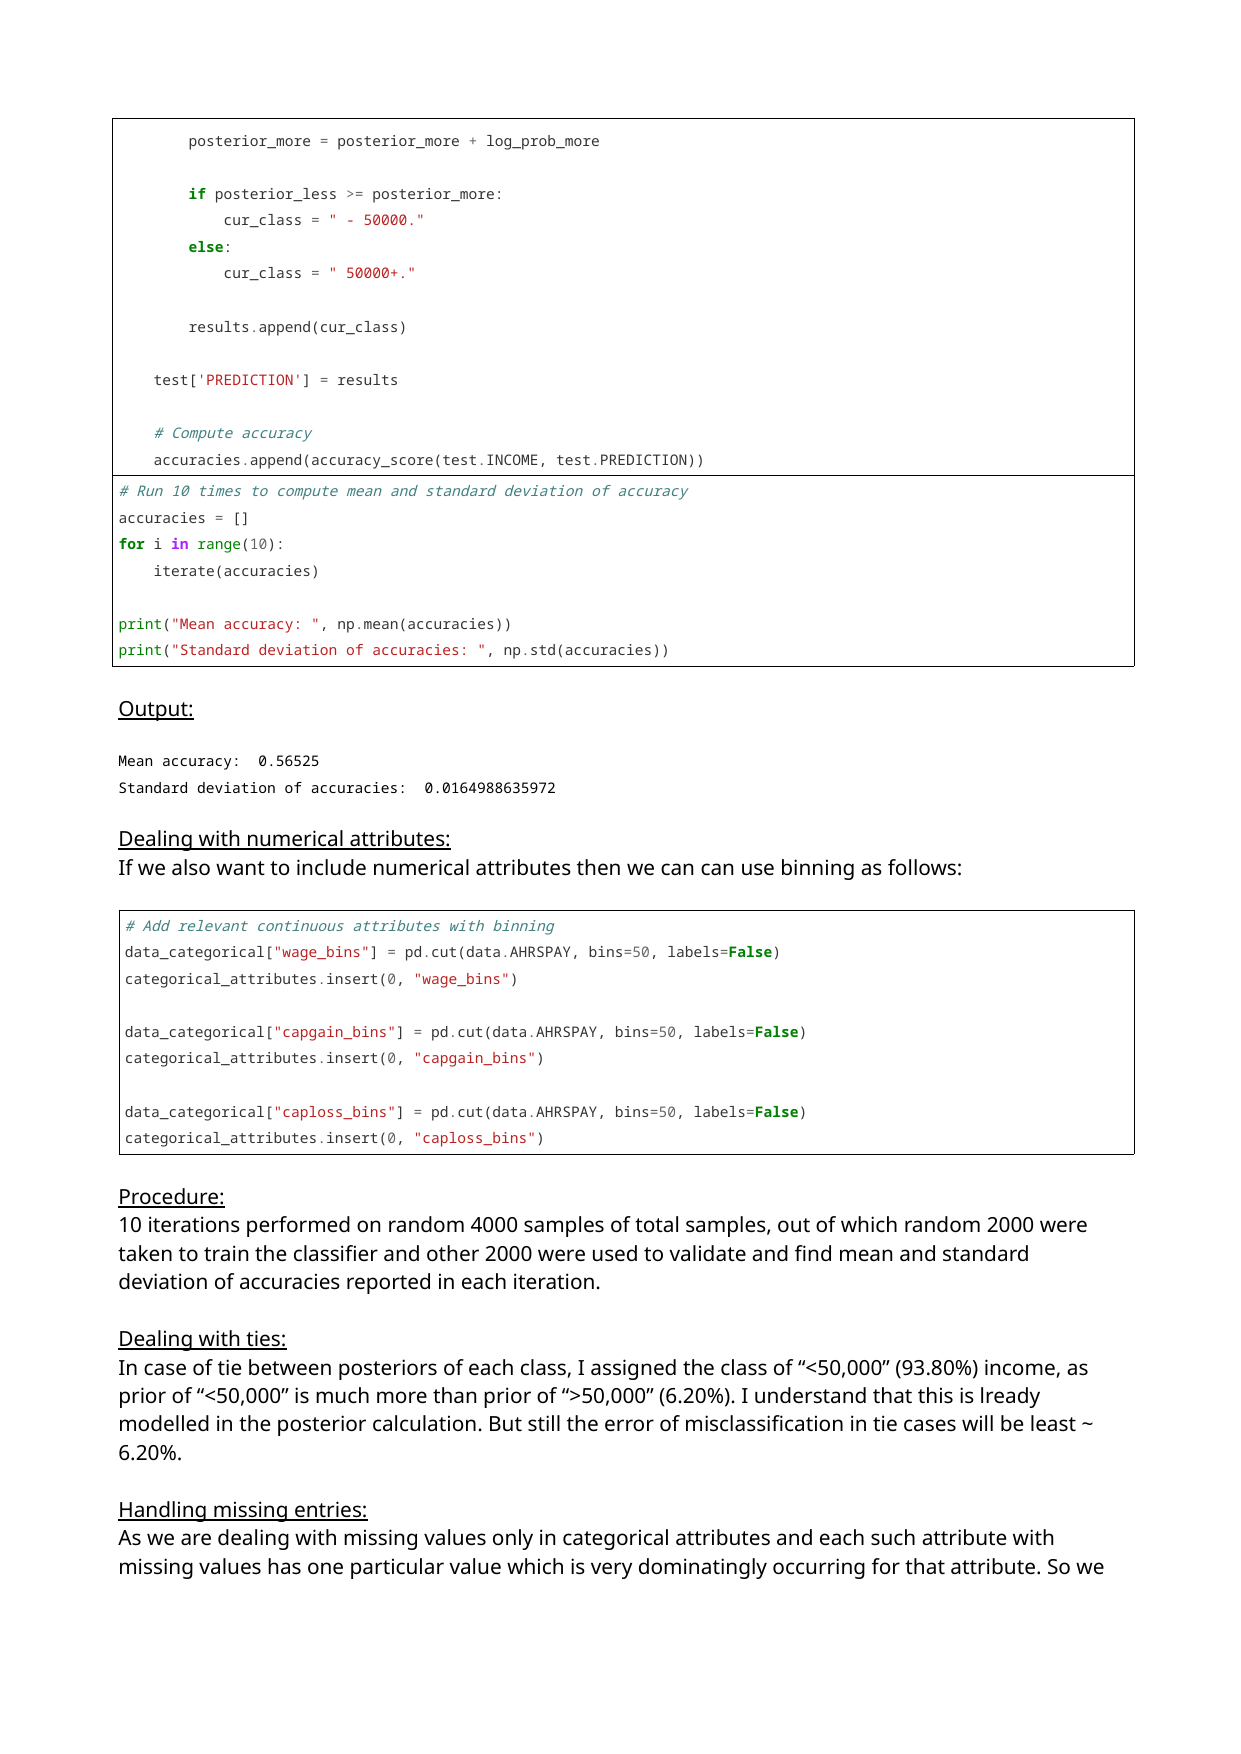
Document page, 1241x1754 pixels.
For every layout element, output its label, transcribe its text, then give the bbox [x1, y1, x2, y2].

text Dealing with numerical attributes: [118, 824, 1122, 853]
text As we are dealing with missing values only in categorical attributes and each such attribute with missing values has one particular value which is very dominatingly occurring for that attribute. So we [118, 1523, 1122, 1580]
text Handling missing entries: [118, 1495, 1122, 1523]
text If we also want to include numerical attributes then we can can use binning as follows: [118, 853, 1122, 881]
text Output: [118, 694, 1122, 723]
text 10 iterations performed on random 4000 samples of total samples, out of which random 2000 were taken to train the classifier and other 2000 were used to validate and find mean and standard deviation of accuracies reported in each iteration. [118, 1211, 1122, 1296]
text Dealing with ties: [118, 1324, 1122, 1353]
table_header # Add relevant continuous attributes with binning data_categorical["wage_bins"] = pd.cut(data.AHRSPAY, bins=50, labels=False) categorical_attributes.insert(0, "wage_bins") data_categorical["capgain_bins"] = pd.cut(data.AHRSPAY, bins=50, labels=False) categorical_attributes.insert(0, "capgain_bins") data_categorical["caploss_bins"] = pd.cut(data.AHRSPAY, bins=50, labels=False) categorical_attributes.insert(0, "caploss_bins") [120, 911, 1134, 1153]
text Mean accuracy: 0.56525 [118, 751, 1122, 771]
table_cell posterior_more = posterior_more + log_prob_more if posterior_less >= posterior_more: cur_class = " - 50000." else: cur_class = " 50000+." results.append(cur_class) test['PREDICTION'] = results # Compute accuracy accuracies.append(accuracy_score(test.INCOME, test.PREDICTION)) [113, 119, 1134, 475]
table_cell # Run 10 times to compute mean and standard deviation of accuracy accuracies = [] for i in range(10): iterate(accuracies) print("Mean accuracy: ", np.mean(accuracies)) print("Standard deviation of accuracies: ", np.std(accuracies)) [113, 476, 1134, 666]
text In case of tie between posteriors of each class, I assigned the class of “<50,000” (93.80%) income, as prior of “<50,000” is much more than prior of “>50,000” (6.20%). I understand that this is lready modelled in the posterior calculation. But still the error of misclassification in tie cases will be least ~ 6.20%. [118, 1353, 1122, 1466]
text Standard deviation of accuracies: 0.0164988635972 [118, 771, 1122, 798]
text Procedure: [118, 1182, 1122, 1211]
